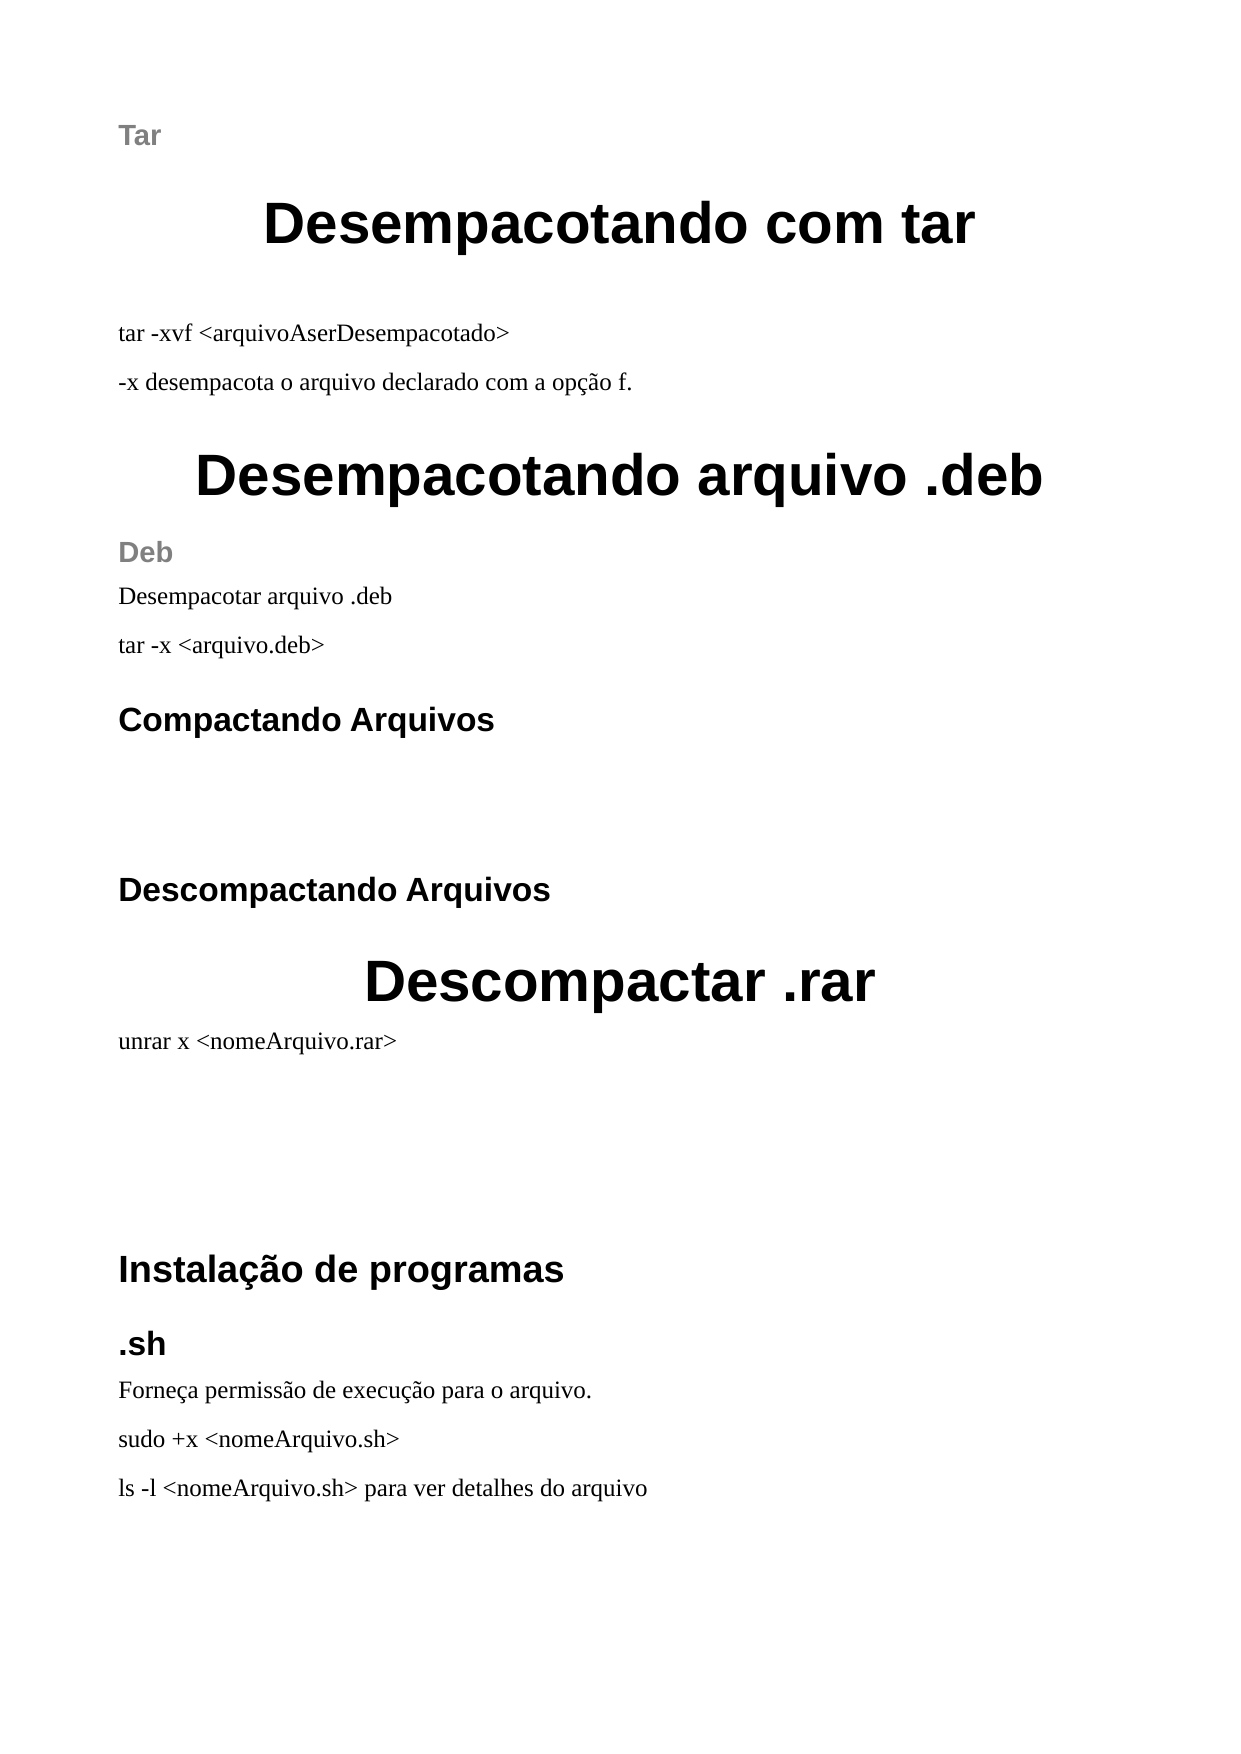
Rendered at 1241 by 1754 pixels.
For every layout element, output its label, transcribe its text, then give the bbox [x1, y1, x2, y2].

subtitle Compactando Arquivos [118, 700, 1122, 739]
subtitle Instalação de programas [118, 1247, 1122, 1291]
title Desempacotando arquivo .deb [118, 441, 1122, 508]
text Desempacotar arquivo .deb [118, 581, 1122, 610]
subtitle .sh [118, 1324, 1122, 1363]
text tar -x <arquivo.deb> [118, 630, 1122, 659]
text Forneça permissão de execução para o arquivo. [118, 1375, 1122, 1404]
text ls -l <nomeArquivo.sh> para ver detalhes do arquivo [118, 1473, 1122, 1502]
text sudo +x <nomeArquivo.sh> [118, 1424, 1122, 1453]
text tar -xvf <arquivoAserDesempacotado> [118, 318, 1122, 347]
subtitle Tar [118, 118, 1122, 152]
text -x desempacota o arquivo declarado com a opção f. [118, 367, 1122, 396]
title Descompactar .rar [118, 946, 1122, 1013]
title Desempacotando com tar [118, 189, 1122, 256]
subtitle Descompactando Arquivos [118, 870, 1122, 909]
subtitle Deb [118, 535, 1122, 569]
text unrar x <nomeArquivo.rar> [118, 1026, 1122, 1055]
